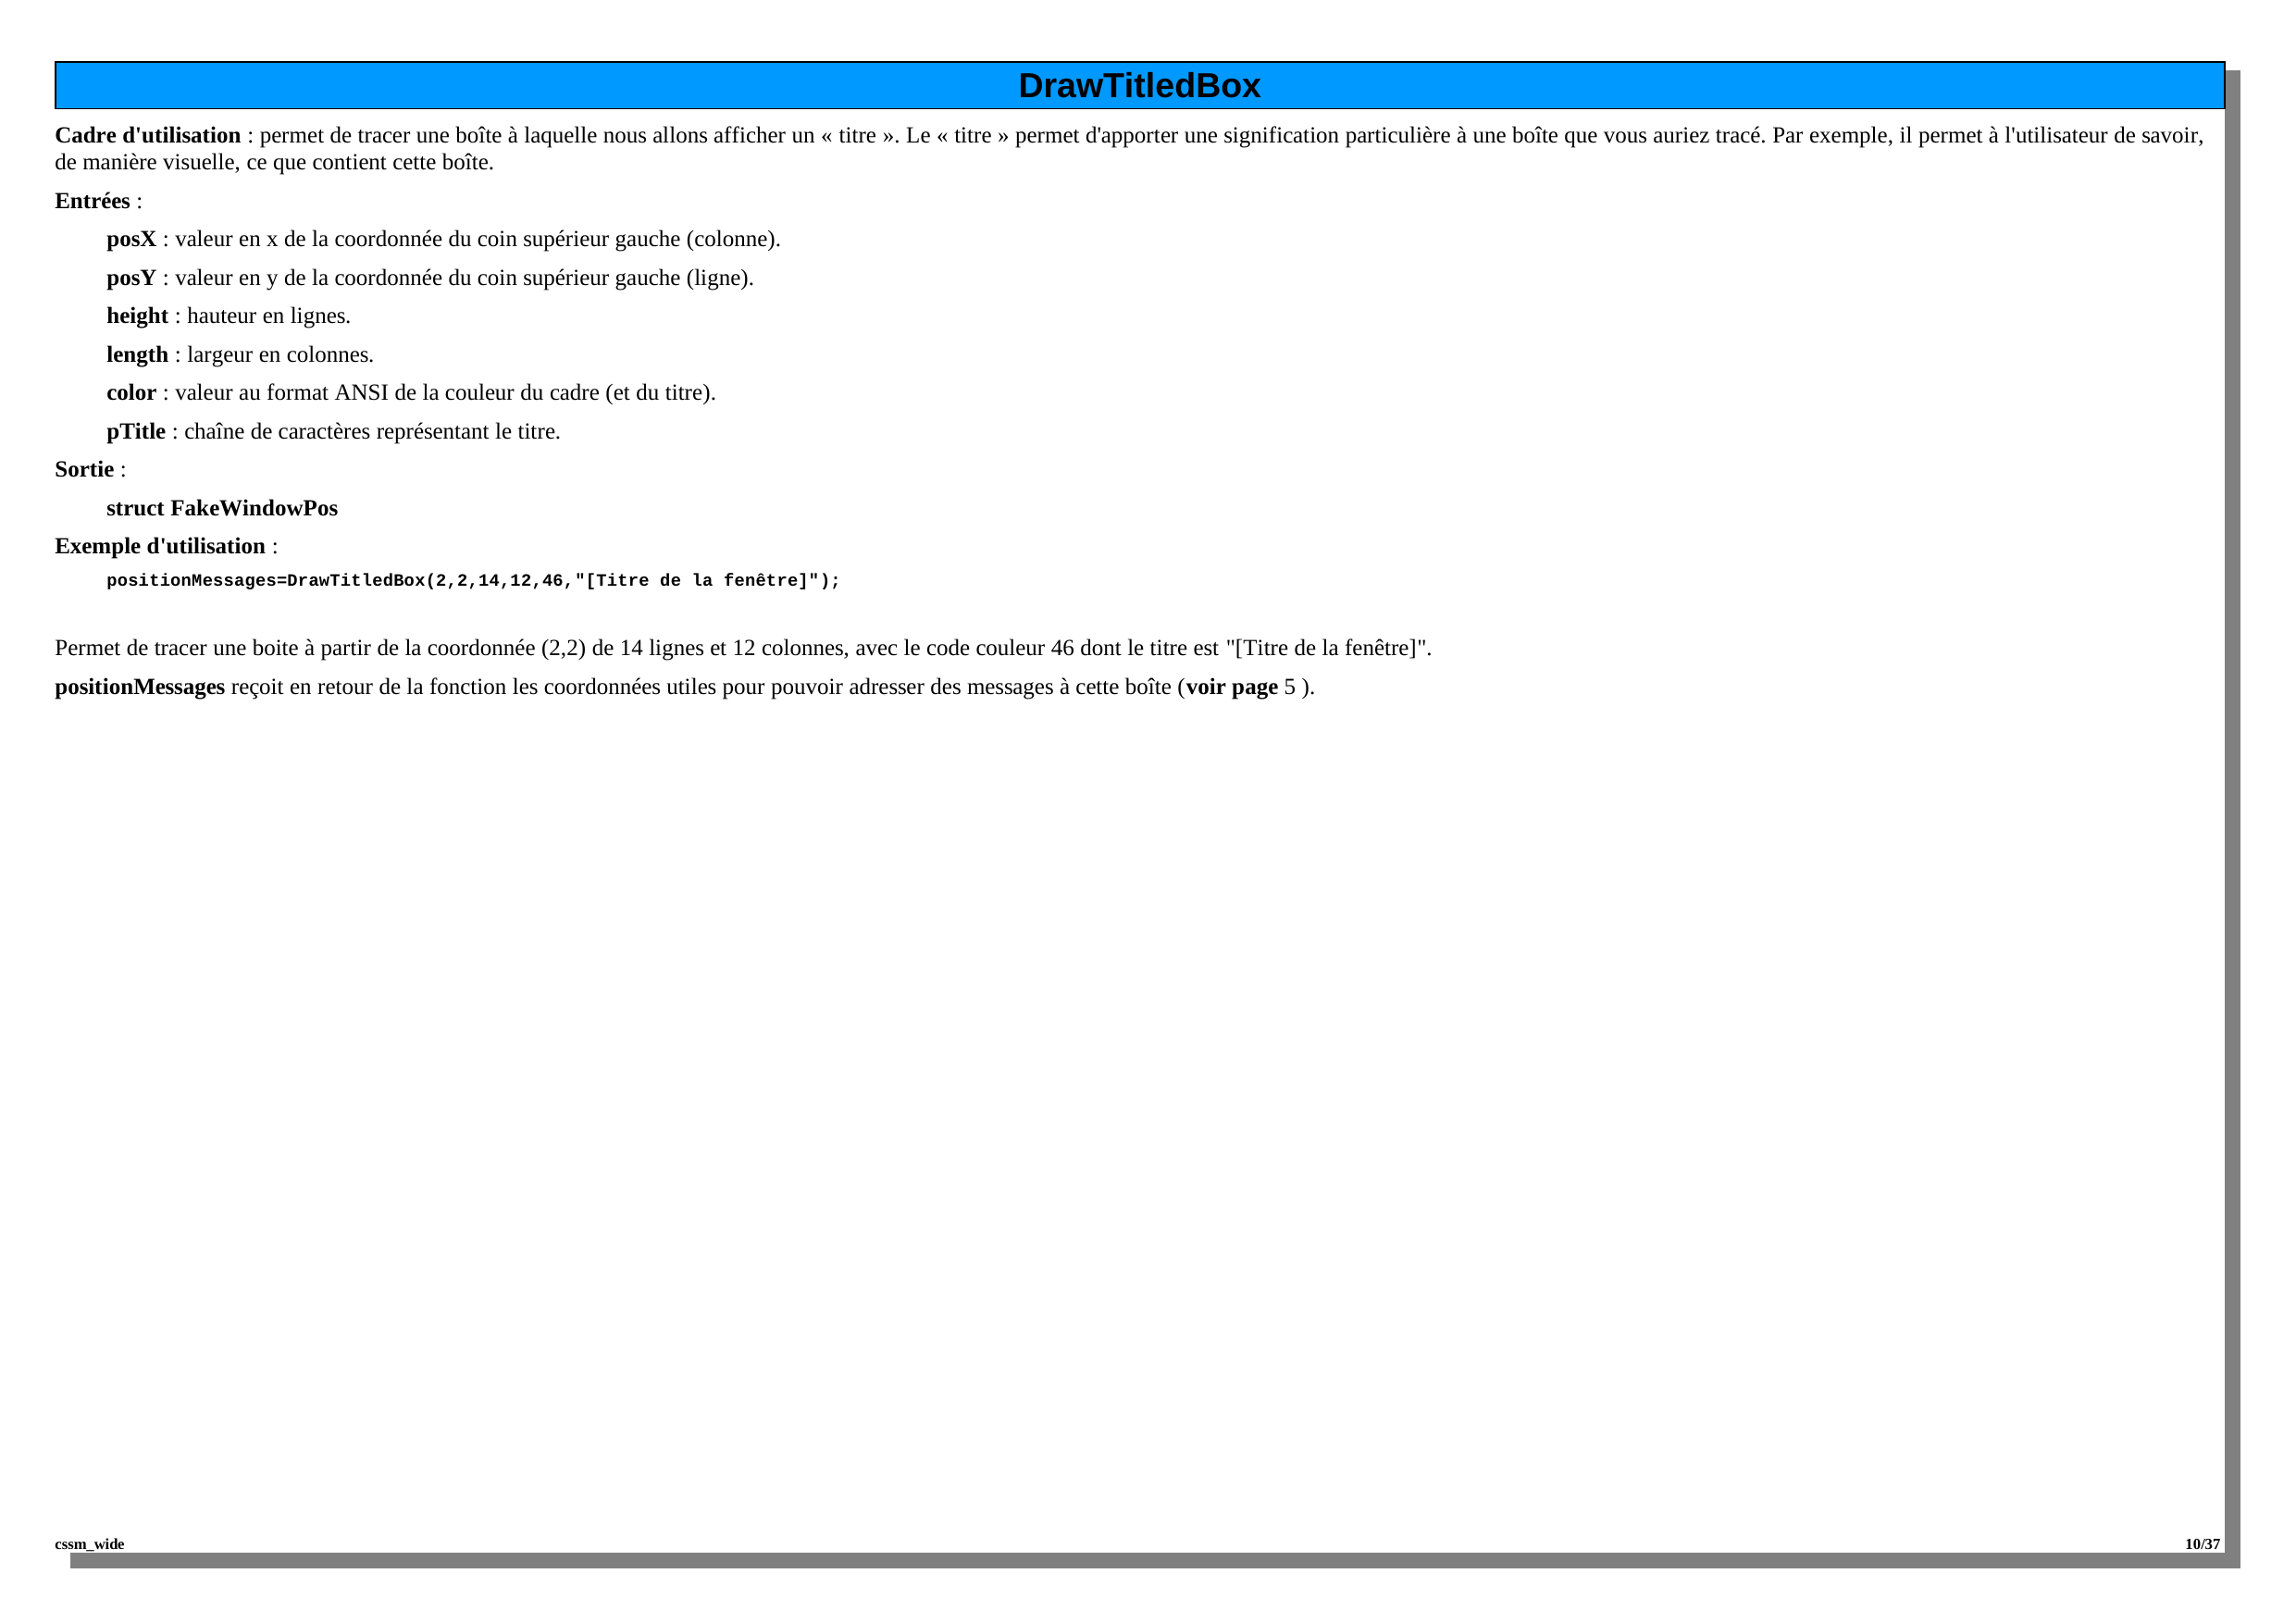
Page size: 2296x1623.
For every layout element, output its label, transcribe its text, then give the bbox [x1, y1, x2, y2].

text struct FakeWindowPos [55, 494, 2225, 521]
text Entrées : [55, 186, 2225, 213]
text height : hauteur en lignes. [55, 302, 2225, 328]
text Cadre d'utilisation : permet de tracer une boîte à laquelle nous allons afficher un « titre ». Le « titre » permet d'apporter une signification particulière à une boîte que vous auriez tracé. Par exemple, il permet à l'utilisateur de savoir, de manière visuelle, ce que contient cette boîte. [55, 121, 2225, 175]
text Sortie : [55, 455, 2225, 482]
text length : largeur en colonnes. [55, 341, 2225, 367]
text Permet de tracer une boite à partir de la coordonnée (2,2) de 14 lignes et 12 colonnes, avec le code couleur 46 dont le titre est "[Titre de la fenêtre]". [55, 634, 2225, 661]
text positionMessages reçoit en retour de la fonction les coordonnées utiles pour pouvoir adresser des messages à cette boîte (voir page 5 ). [55, 672, 2225, 700]
text Exemple d'utilisation : [55, 532, 2225, 559]
text posY : valeur en y de la coordonnée du coin supérieur gauche (ligne). [55, 263, 2225, 290]
subtitle DrawTitledBox [56, 63, 2224, 108]
text posX : valeur en x de la coordonnée du coin supérieur gauche (colonne). [55, 225, 2225, 252]
text pTitle : chaîne de caractères représentant le titre. [55, 417, 2225, 444]
text positionMessages=DrawTitledBox(2,2,14,12,46,"[Titre de la fenêtre]"); [55, 571, 2225, 590]
text color : valeur au format ANSI de la couleur du cadre (et du titre). [55, 378, 2225, 405]
